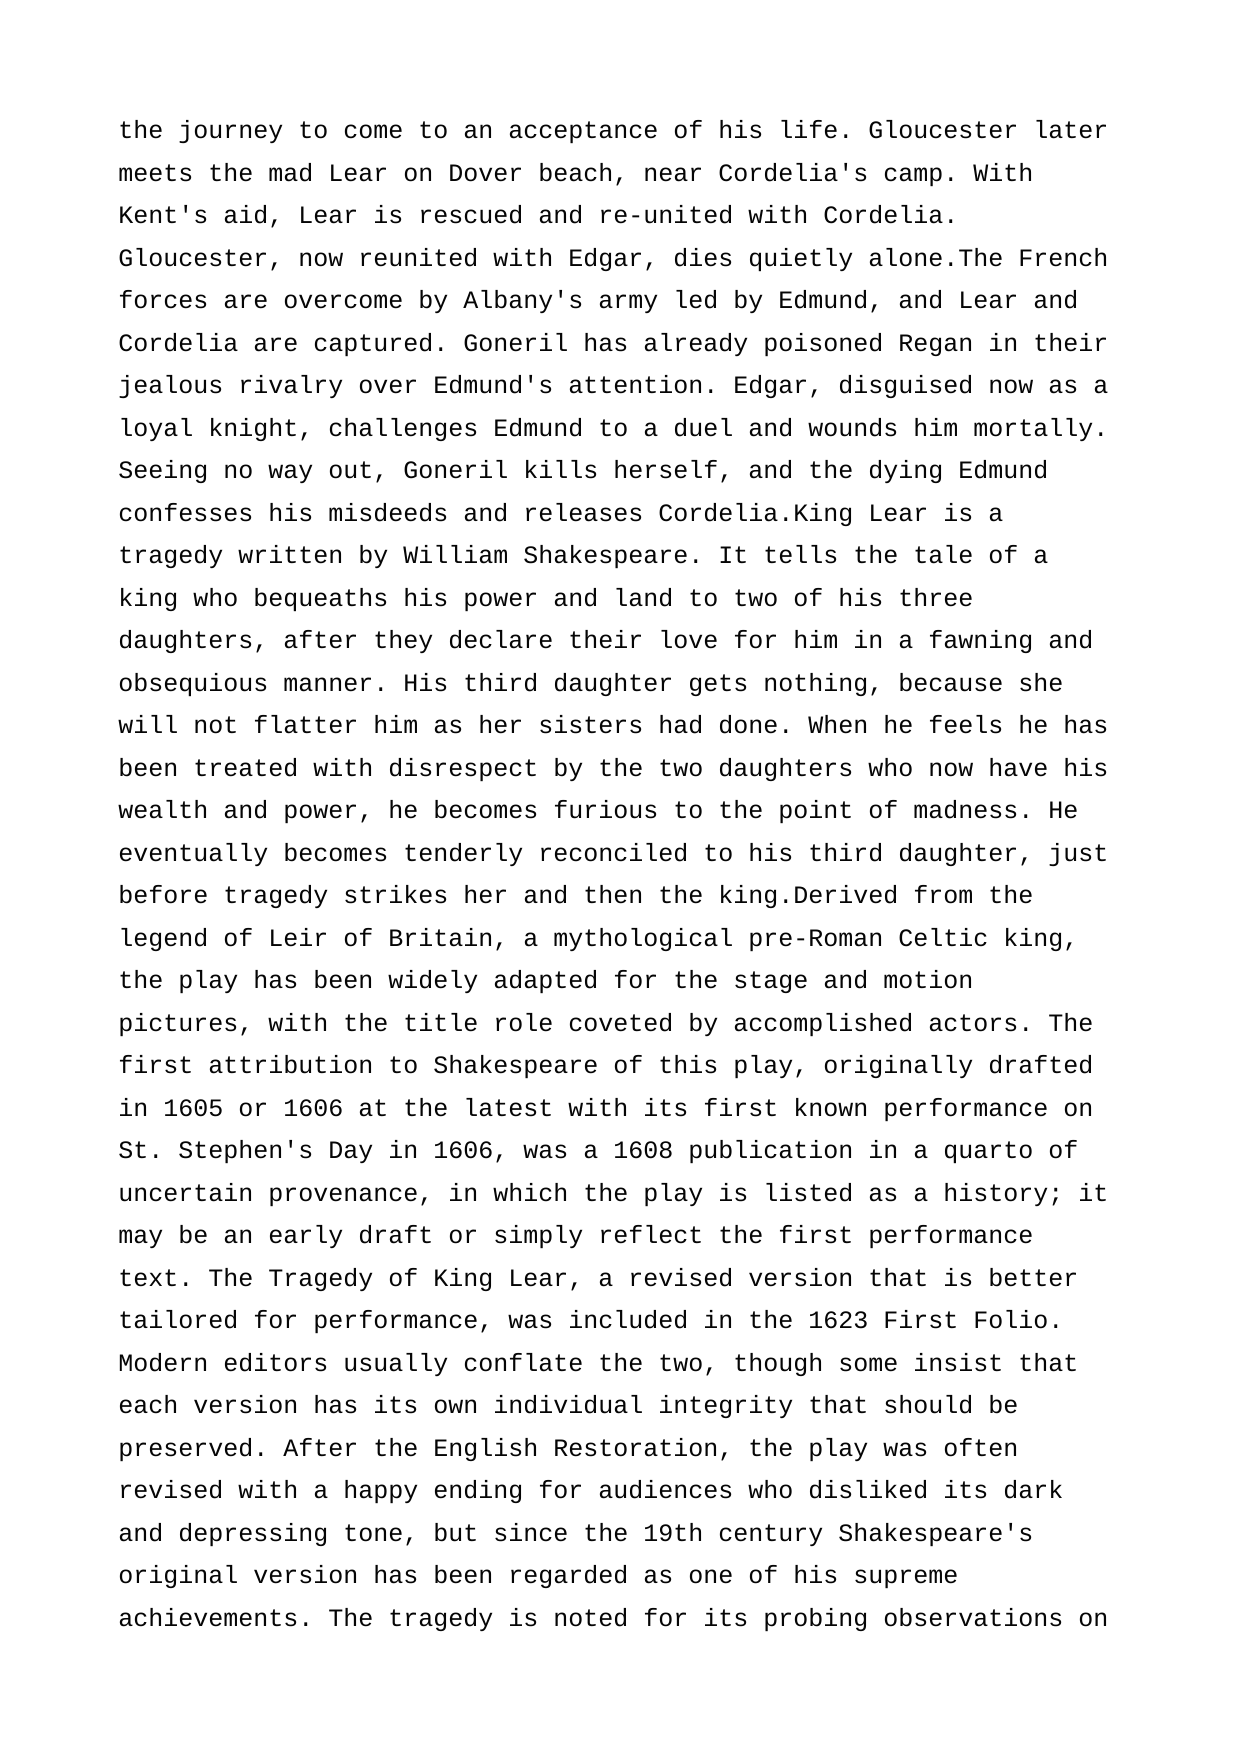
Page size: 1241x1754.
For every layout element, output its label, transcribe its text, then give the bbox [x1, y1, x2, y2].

text the journey to come to an acceptance of his life. Gloucester later meets the mad Lear on Dover beach, near Cordelia's camp. With Kent's aid, Lear is rescued and re-united with Cordelia. Gloucester, now reunited with Edgar, dies quietly alone.The French forces are overcome by Albany's army led by Edmund, and Lear and Cordelia are captured. Goneril has already poisoned Regan in their jealous rivalry over Edmund's attention. Edgar, disguised now as a loyal knight, challenges Edmund to a duel and wounds him mortally. Seeing no way out, Goneril kills herself, and the dying Edmund confesses his misdeeds and releases Cordelia.King Lear is a tragedy written by William Shakespeare. It tells the tale of a king who bequeaths his power and land to two of his three daughters, after they declare their love for him in a fawning and obsequious manner. His third daughter gets nothing, because she will not flatter him as her sisters had done. When he feels he has been treated with disrespect by the two daughters who now have his wealth and power, he becomes furious to the point of madness. He eventually becomes tenderly reconciled to his third daughter, just before tragedy strikes her and then the king.Derived from the legend of Leir of Britain, a mythological pre-Roman Celtic king, the play has been widely adapted for the stage and motion pictures, with the title role coveted by accomplished actors. The first attribution to Shakespeare of this play, originally drafted in 1605 or 1606 at the latest with its first known performance on St. Stephen's Day in 1606, was a 1608 publication in a quarto of uncertain provenance, in which the play is listed as a history; it may be an early draft or simply reflect the first performance text. The Tragedy of King Lear, a revised version that is better tailored for performance, was included in the 1623 First Folio. Modern editors usually conflate the two, though some insist that each version has its own individual integrity that should be preserved. After the English Restoration, the play was often revised with a happy ending for audiences who disliked its dark and depressing tone, but since the 19th century Shakespeare's original version has been regarded as one of his supreme achievements. The tragedy is noted for its probing observations on [118, 118, 1122, 1634]
